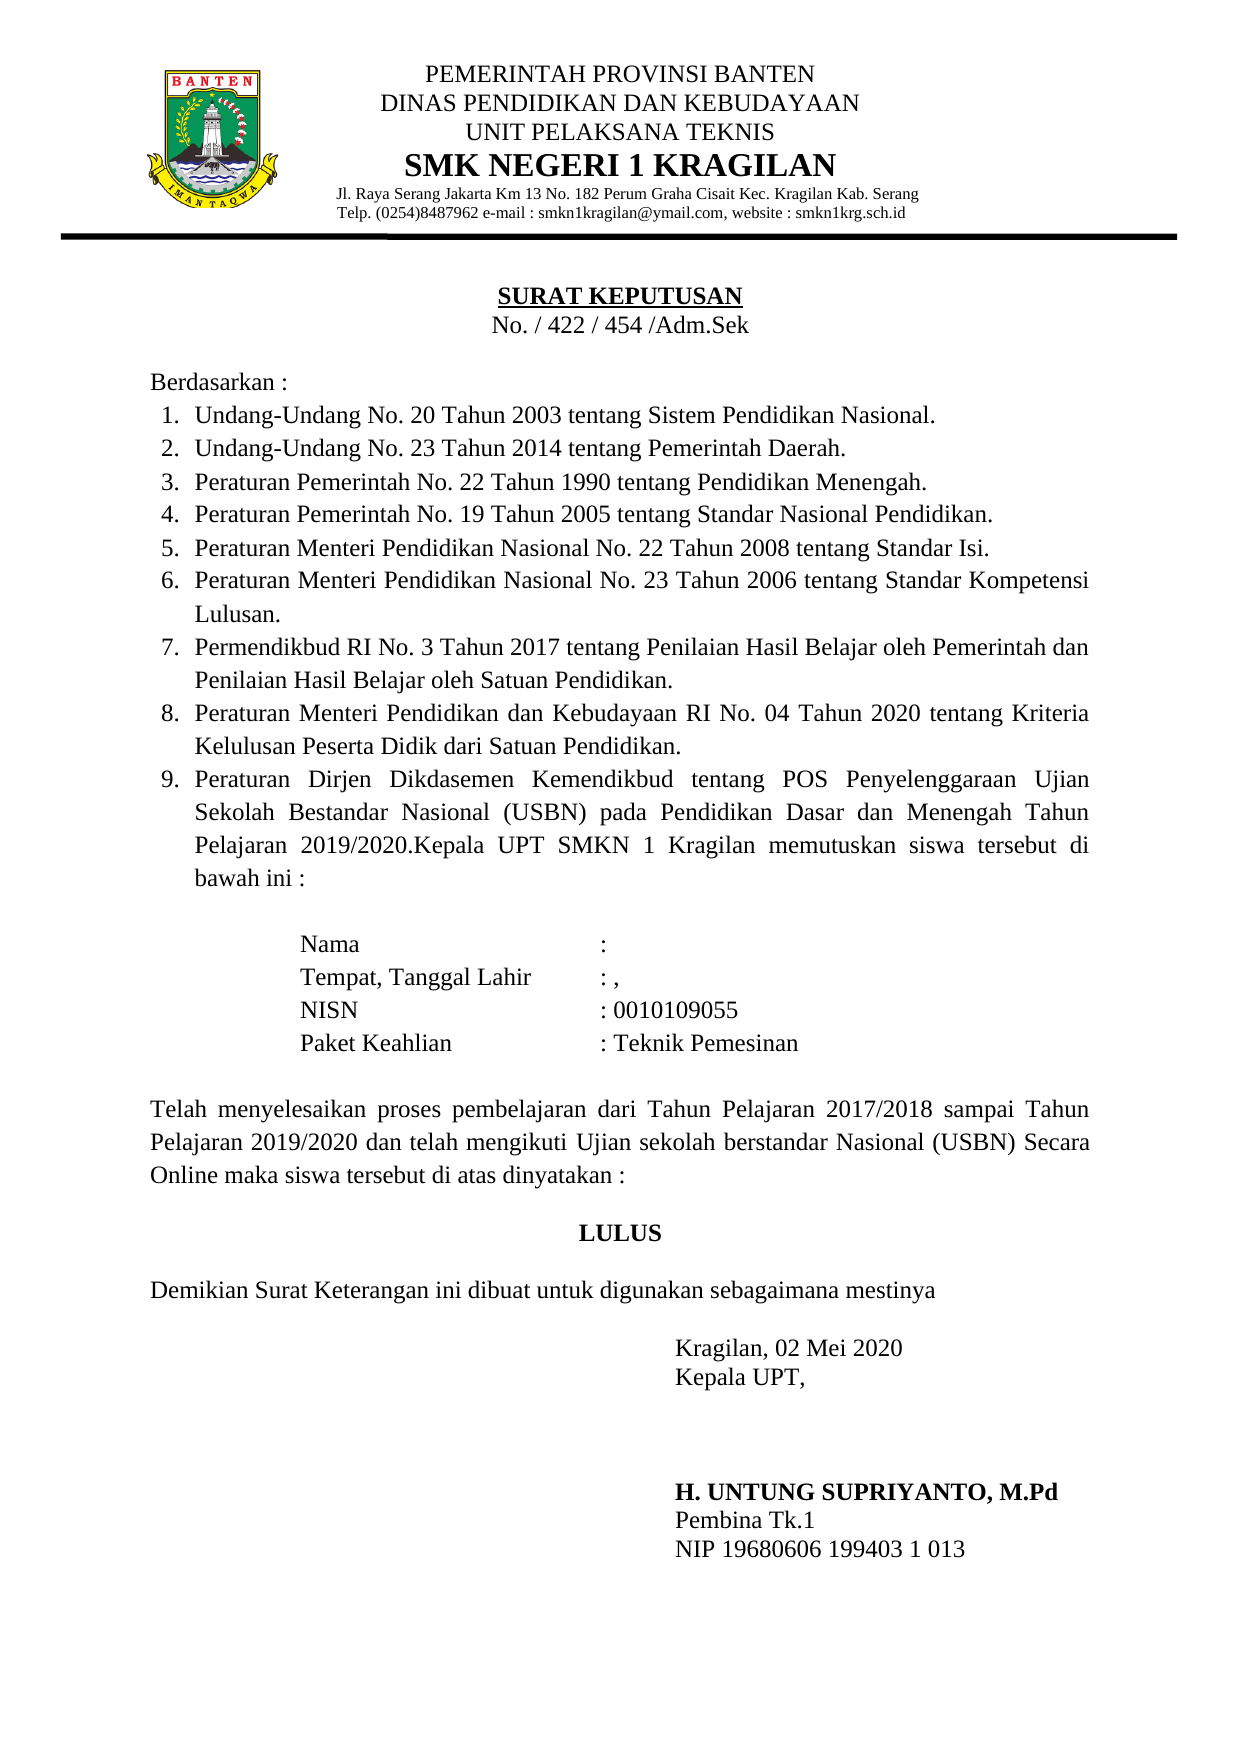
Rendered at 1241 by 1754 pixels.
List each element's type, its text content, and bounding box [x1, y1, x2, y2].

list Peraturan Pemerintah No. 19 Tahun 2005 tentang Standar Nasional Pendidikan. [179, 499, 1090, 528]
list Permendikbud RI No. 3 Tahun 2017 tentang Penilaian Hasil Belajar oleh Pemerintah dan Penilaian Hasil Belajar oleh Satuan Pendidikan. [179, 632, 1090, 693]
text Kragilan, 02 Mei 2020 [150, 1333, 1090, 1362]
text Paket Keahlian : Teknik Pemesinan [150, 1028, 1090, 1057]
list Peraturan Menteri Pendidikan dan Kebudayaan RI No. 04 Tahun 2020 tentang Kriteria Kelulusan Peserta Didik dari Satuan Pendidikan. [179, 698, 1090, 759]
text Kepala UPT, [150, 1362, 1090, 1391]
list Peraturan Menteri Pendidikan Nasional No. 22 Tahun 2008 tentang Standar Isi. [179, 533, 1090, 561]
list Undang-Undang No. 20 Tahun 2003 tentang Sistem Pendidikan Nasional. [179, 401, 1090, 429]
text LULUS [150, 1218, 1090, 1247]
text SURAT KEPUTUSAN [150, 281, 1090, 310]
list Peraturan Dirjen Dikdasemen Kemendikbud tentang POS Penyelenggaraan Ujian Sekolah Bestandar Nasional (USBN) pada Pendidikan Dasar dan Menengah Tahun Pelajaran 2019/2020.Kepala UPT SMKN 1 Kragilan memutuskan siswa tersebut di bawah ini : [179, 764, 1090, 892]
text Telah menyelesaikan proses pembelajaran dari Tahun Pelajaran 2017/2018 sampai Tahun Pelajaran 2019/2020 dan telah mengikuti Ujian sekolah berstandar Nasional (USBN) Secara Online maka siswa tersebut di atas dinyatakan : [150, 1094, 1090, 1189]
list Peraturan Menteri Pendidikan Nasional No. 23 Tahun 2006 tentang Standar Kompetensi Lulusan. [179, 566, 1090, 627]
text Berdasarkan : [150, 367, 1090, 396]
text NISN : 0010109055 [150, 995, 1090, 1024]
text No. / 422 / 454 /Adm.Sek [150, 310, 1090, 339]
text Nama : [150, 929, 1090, 958]
text H. UNTUNG SUPRIYANTO, M.Pd [150, 1477, 1090, 1506]
picture [146, 70, 279, 208]
text Pembina Tk.1 [150, 1506, 1090, 1534]
text NIP 19680606 199403 1 013 [150, 1534, 1090, 1563]
text Tempat, Tanggal Lahir : , [150, 962, 1090, 991]
list Peraturan Pemerintah No. 22 Tahun 1990 tentang Pendidikan Menengah. [179, 467, 1090, 495]
list Undang-Undang No. 23 Tahun 2014 tentang Pemerintah Daerah. [179, 433, 1090, 462]
text Demikian Surat Keterangan ini dibuat untuk digunakan sebagaimana mestinya [150, 1276, 1090, 1304]
